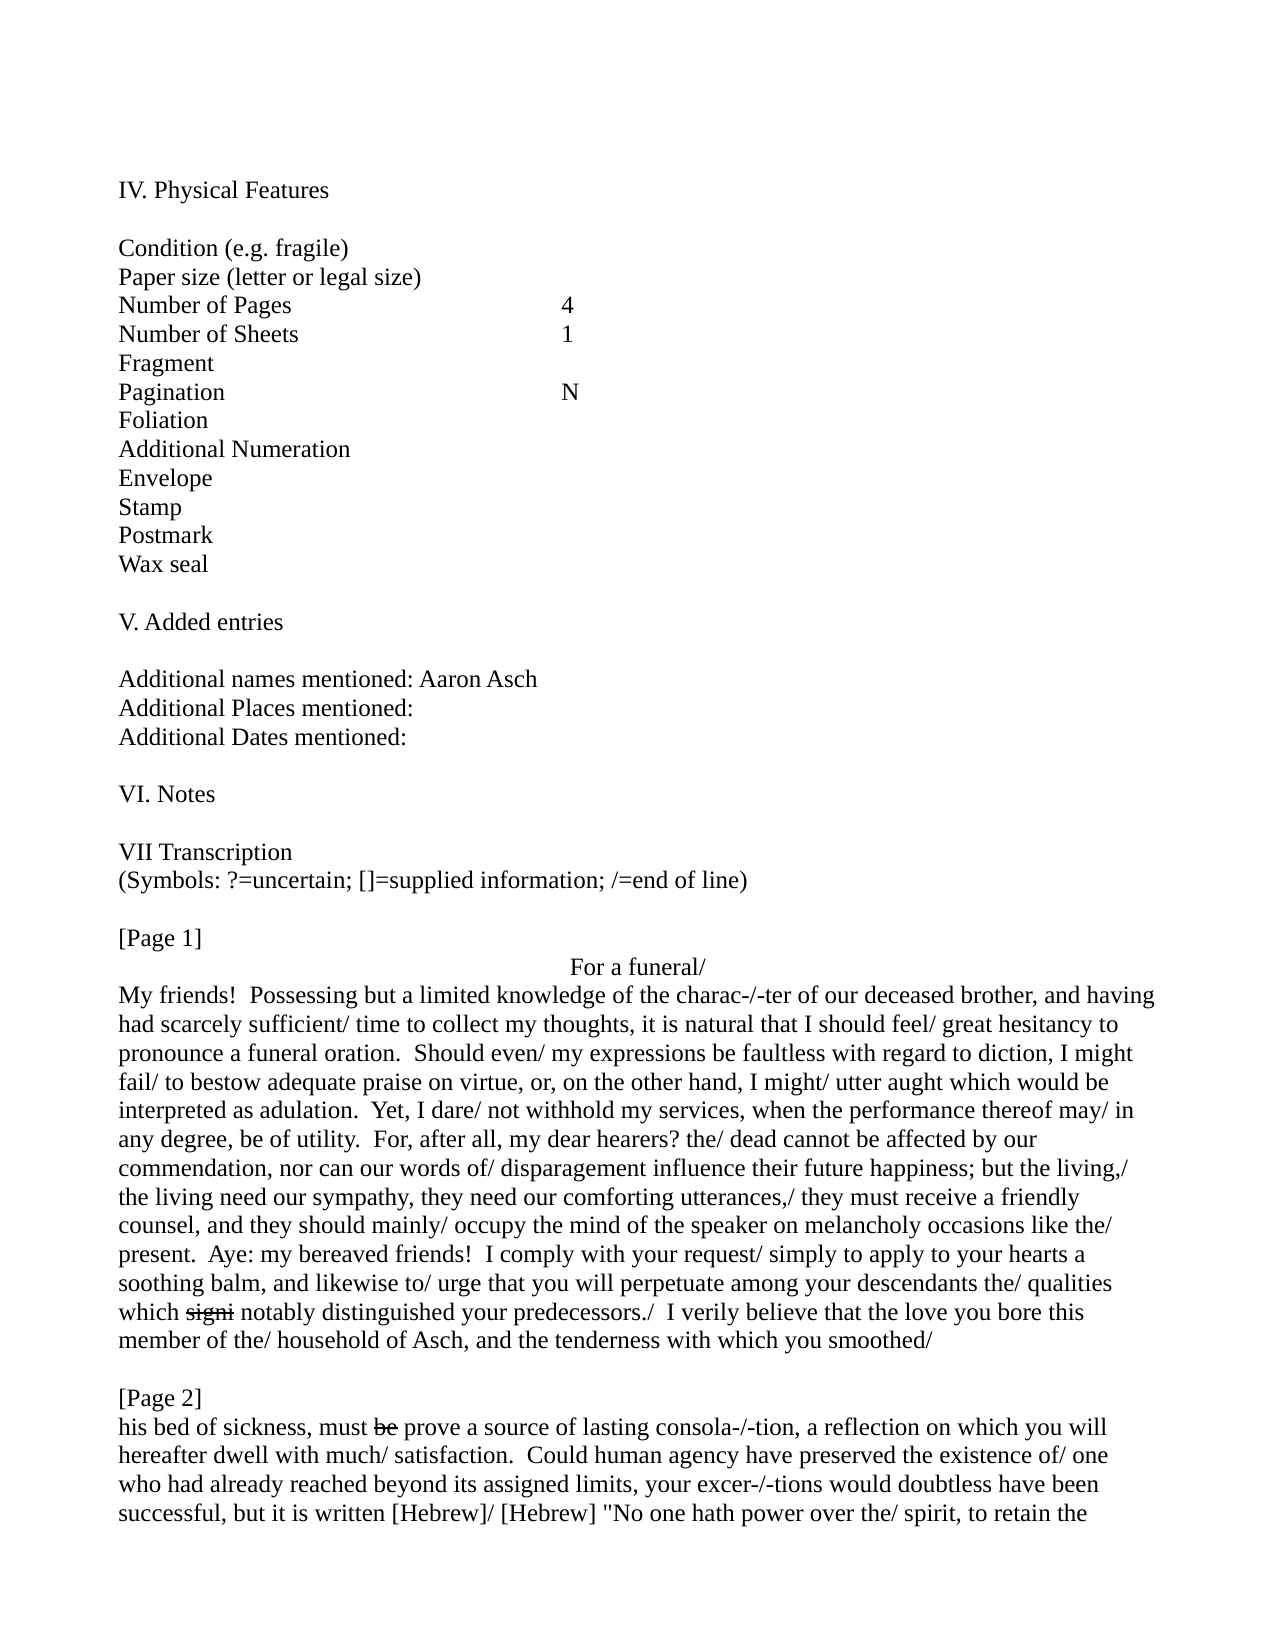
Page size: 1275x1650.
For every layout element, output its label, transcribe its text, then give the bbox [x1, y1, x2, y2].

text Foliation [118, 406, 1157, 434]
text Number of Pages 4 [118, 291, 1157, 319]
text VII Transcription [118, 837, 1157, 866]
text VI. Notes [118, 779, 1157, 808]
text Additional names mentioned: Aaron Asch [118, 664, 1157, 693]
text Stamp [118, 492, 1157, 521]
text Fragment [118, 348, 1157, 377]
text his bed of sickness, must be prove a source of lasting consola-/-tion, a reflection on which you will hereafter dwell with much/ satisfaction. Could human agency have preserved the existence of/ one who had already reached beyond its assigned limits, your excer-/-tions would doubtless have been successful, but it is written [Hebrew]/ [Hebrew] "No one hath power over the/ spirit, to retain the [118, 1412, 1157, 1527]
text Condition (e.g. fragile) [118, 233, 1157, 262]
text [Page 2] [118, 1383, 1157, 1412]
text [Page 1] [118, 923, 1157, 952]
text Paper size (letter or legal size) [118, 262, 1157, 291]
text IV. Physical Features [118, 176, 1157, 204]
text Additional Numeration [118, 434, 1157, 463]
text (Symbols: ?=uncertain; []=supplied information; /=end of line) [118, 866, 1157, 894]
text Pagination N [118, 377, 1157, 406]
text Number of Sheets 1 [118, 319, 1157, 348]
text Wax seal [118, 549, 1157, 578]
text V. Added entries [118, 607, 1157, 636]
text For a funeral/ [118, 952, 1157, 981]
text Postma rk [118, 521, 1157, 549]
text My friends! Possessing but a limited knowledge of the charac-/-ter of our deceased brother, and having had scarcely sufficient/ time to collect my thoughts, it is natural that I should feel/ great hesitancy to pronounce a funeral oration. Should even/ my expressions be faultless with regard to diction, I might fail/ to bestow adequate praise on virtue, or, on the other hand, I might/ utter aught which would be interpreted as adulation. Yet, I dare/ not withhold my services, when the performance thereof may/ in any degree, be of utility. For, after all, my dear hearers? the/ dead cannot be affected by our commendation, nor can our words of/ disparagement influence their future happiness; but the living,/ the living need our sympathy, they need our comforting utterances,/ they must receive a friendly counsel, and they should mainly/ occupy the mind of the speaker on melancholy occasions like the/ present. Aye: my bereaved friends! I comply with your request/ simply to apply to your hearts a soothing balm, and likewise to/ urge that you will perpetuate among your descendants the/ qualities which signi notably distinguished your predecessors./ I verily believe that the love you bore this member of the/ household of Asch, and the tenderness with which you smoothed/ [118, 981, 1157, 1354]
text Additional Dates mentioned: [118, 722, 1157, 751]
text Envelope [118, 463, 1157, 492]
text Additional Places mentioned: [118, 693, 1157, 722]
